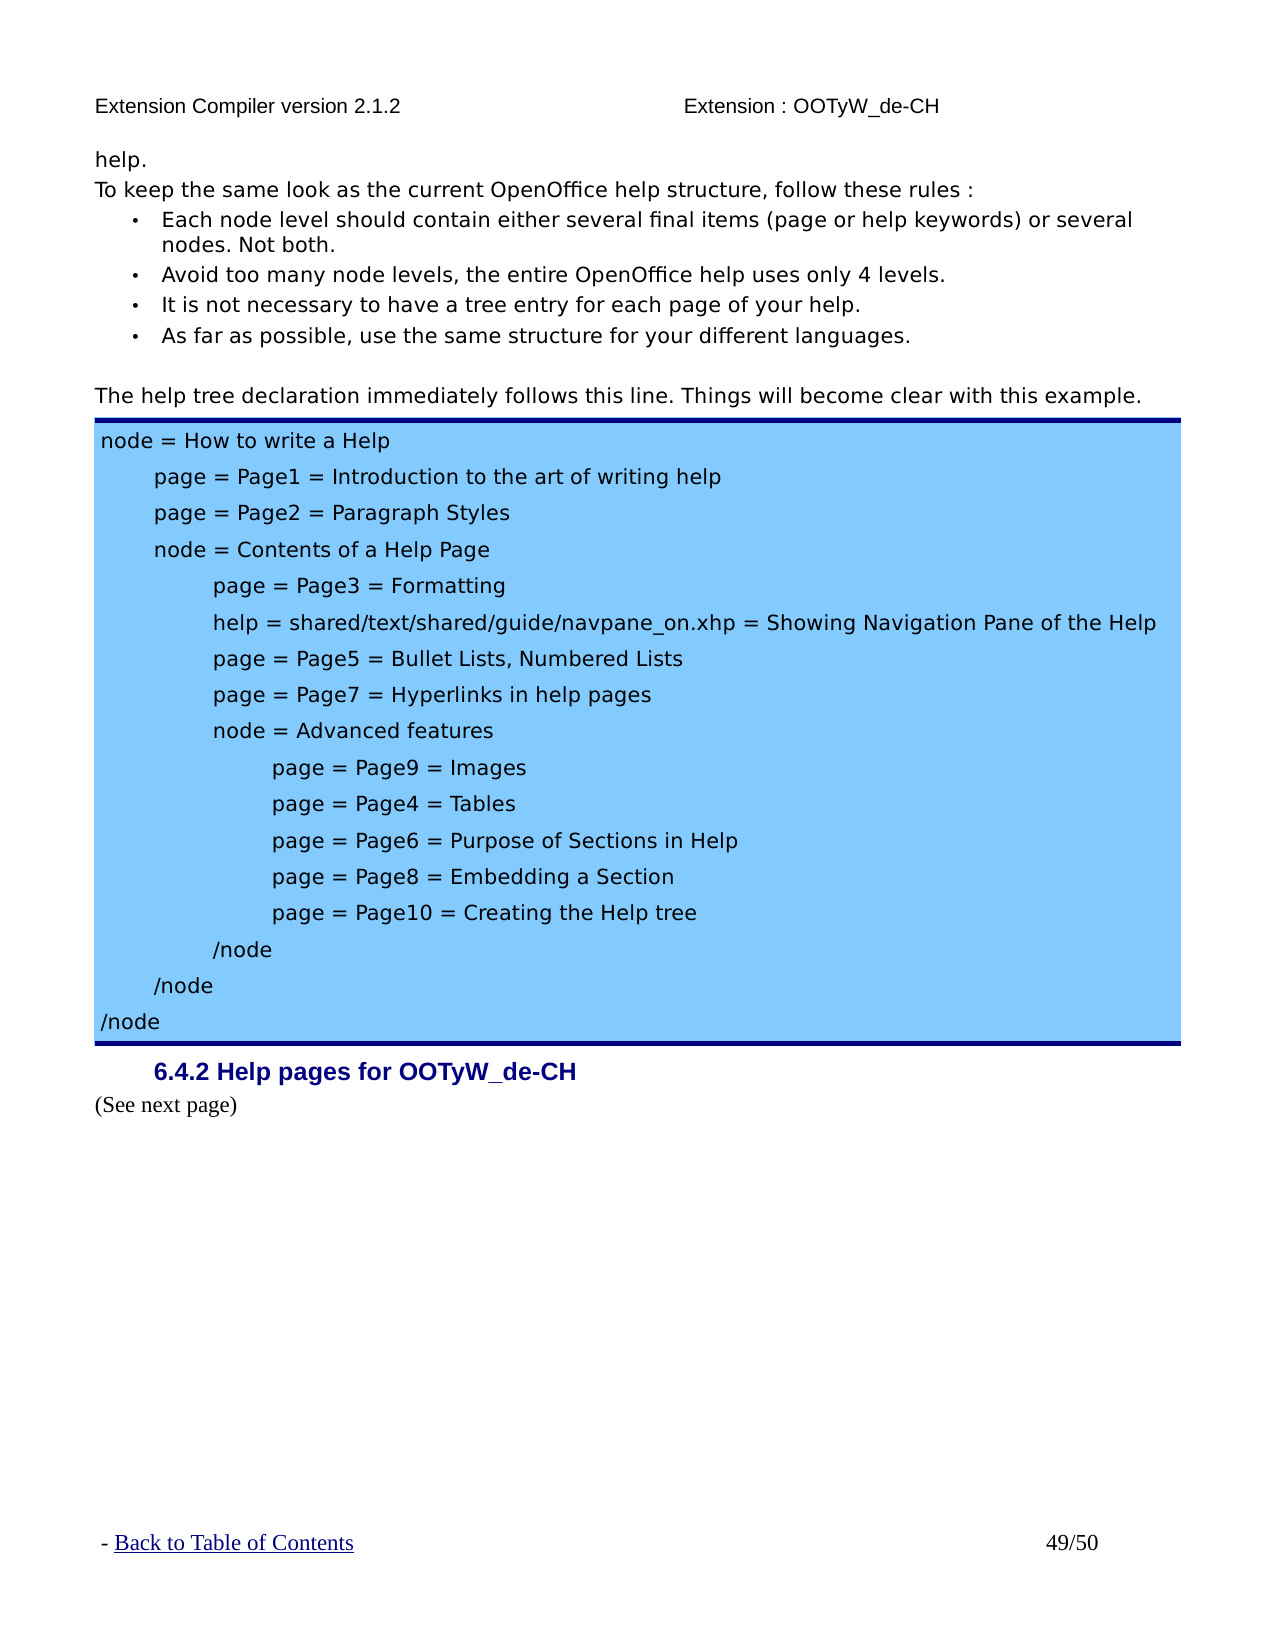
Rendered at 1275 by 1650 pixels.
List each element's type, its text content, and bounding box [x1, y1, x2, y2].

list As far as possible, use the same structure for your different languages. [132, 323, 1181, 348]
text help. [94, 147, 1181, 172]
text (See next page) [94, 1092, 1181, 1117]
text page = Page8 = Embedding a Section [94, 854, 1181, 889]
text page = Page10 = Creating the Help tree [94, 890, 1181, 926]
text To keep the same look as the current OpenOffice help structure, follow these rules : [94, 178, 1181, 202]
text page = Page6 = Purpose of Sections in Help [94, 817, 1181, 853]
text The help tree declaration immediately follows this line. Things will become clear with this example. [94, 384, 1181, 409]
text page = Page3 = Formatting [94, 563, 1181, 598]
text page = Page9 = Images [94, 745, 1181, 780]
text page = Page1 = Introduction to the art of writing help [94, 454, 1181, 489]
text node = How to write a Help [94, 419, 1181, 453]
text page = Page5 = Bullet Lists, Numbered Lists [94, 636, 1181, 671]
text node = Advanced features [94, 708, 1181, 744]
list Each node level should contain either several final items (page or help keywords) or several nodes. Not both. [132, 208, 1181, 257]
text /node [94, 926, 1181, 962]
list It is not necessary to have a tree entry for each page of your help. [132, 293, 1181, 318]
text node = Contents of a Help Page [94, 527, 1181, 562]
text /node [94, 999, 1181, 1046]
subtitle Help pages for OOTyW_de-CH [153, 1058, 1181, 1086]
text page = Page7 = Hyperlinks in help pages [94, 672, 1181, 708]
list Avoid too many node levels, the entire OpenOffice help uses only 4 levels. [132, 263, 1181, 287]
text help = shared/text/shared/guide/navpane_on.xhp = Showing Navigation Pane of the Help [94, 599, 1181, 635]
text page = Page2 = Paragraph Styles [94, 490, 1181, 526]
text /node [94, 963, 1181, 998]
text page = Page4 = Tables [94, 781, 1181, 817]
